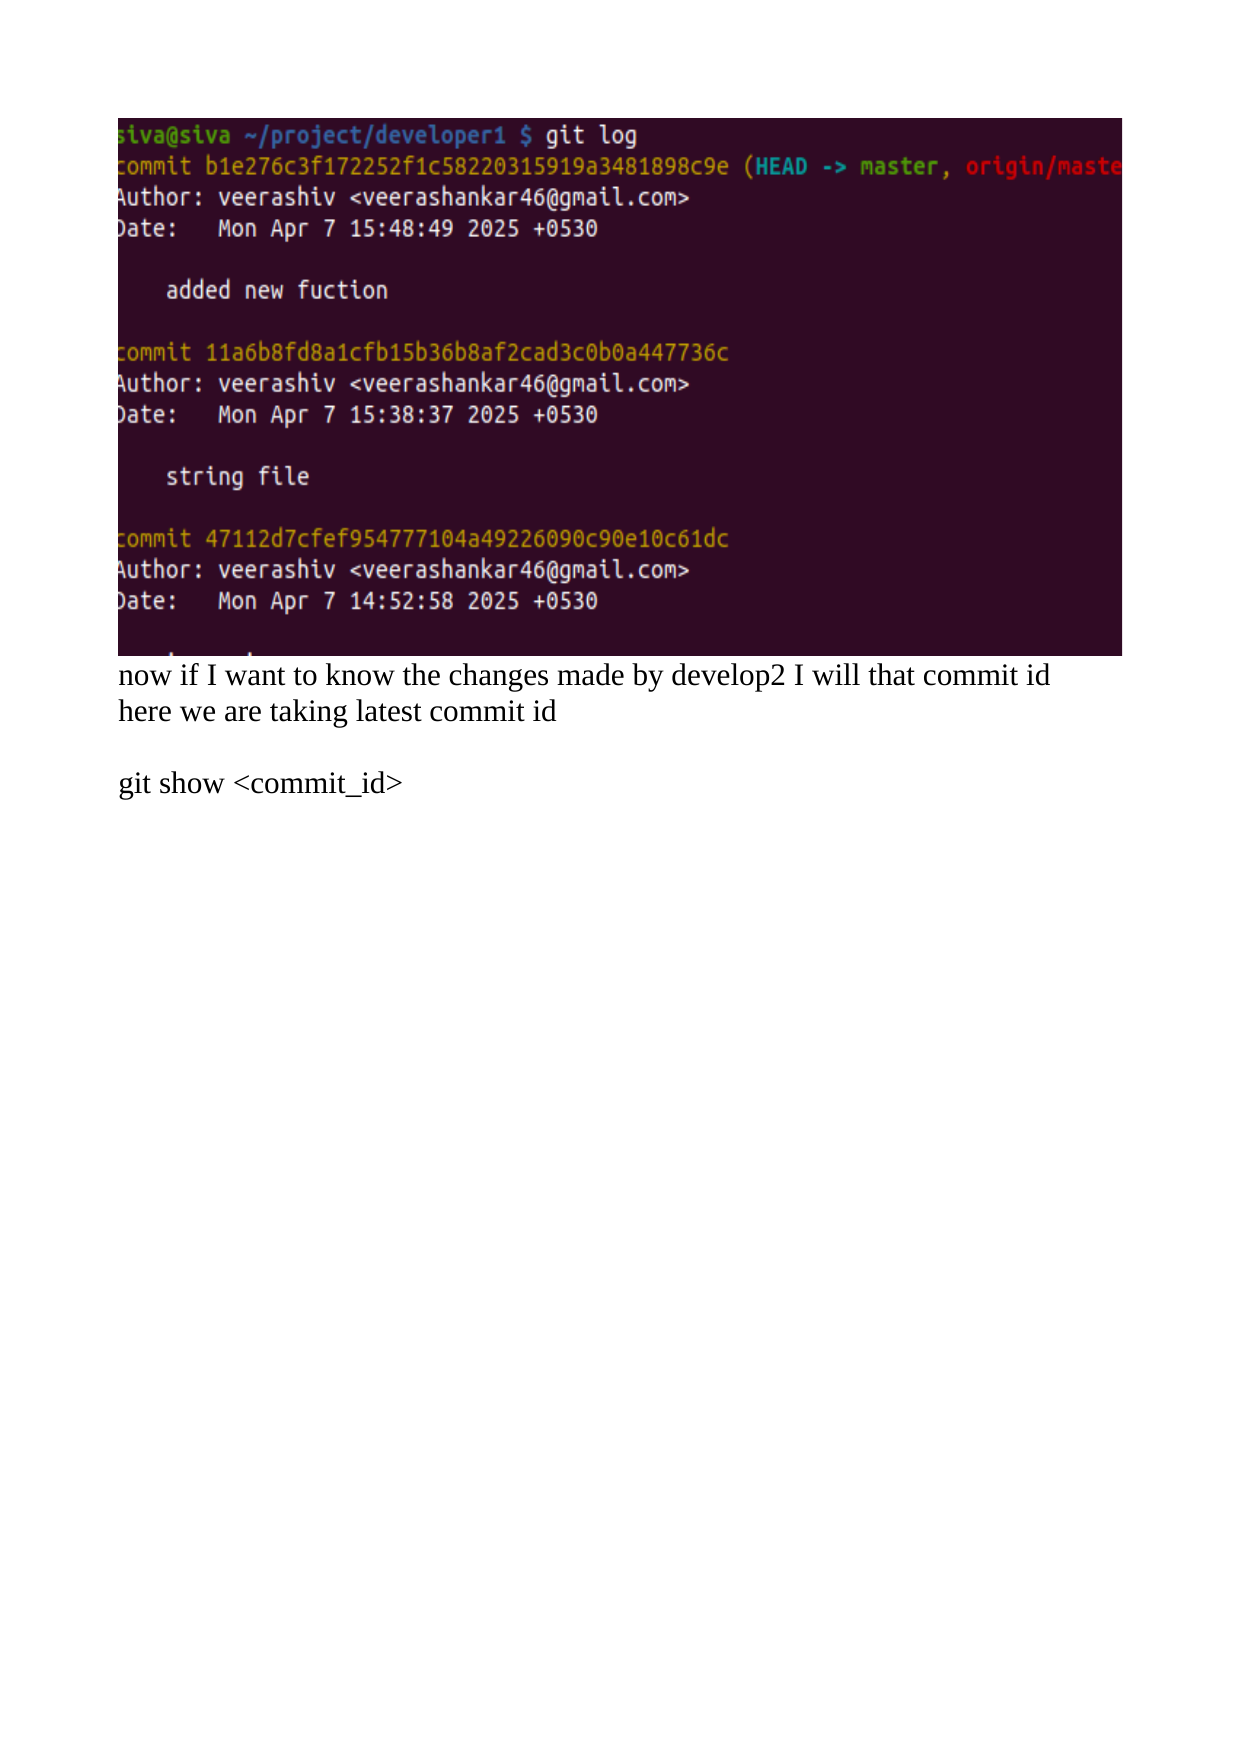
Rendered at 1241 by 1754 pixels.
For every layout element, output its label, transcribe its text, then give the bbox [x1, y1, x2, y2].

picture [118, 118, 1123, 656]
text now if I want to know the changes made by develop2 I will that commit id [118, 656, 1122, 692]
text git show <commit_id> [118, 764, 1122, 800]
text here we are taking latest commit id [118, 692, 1122, 728]
